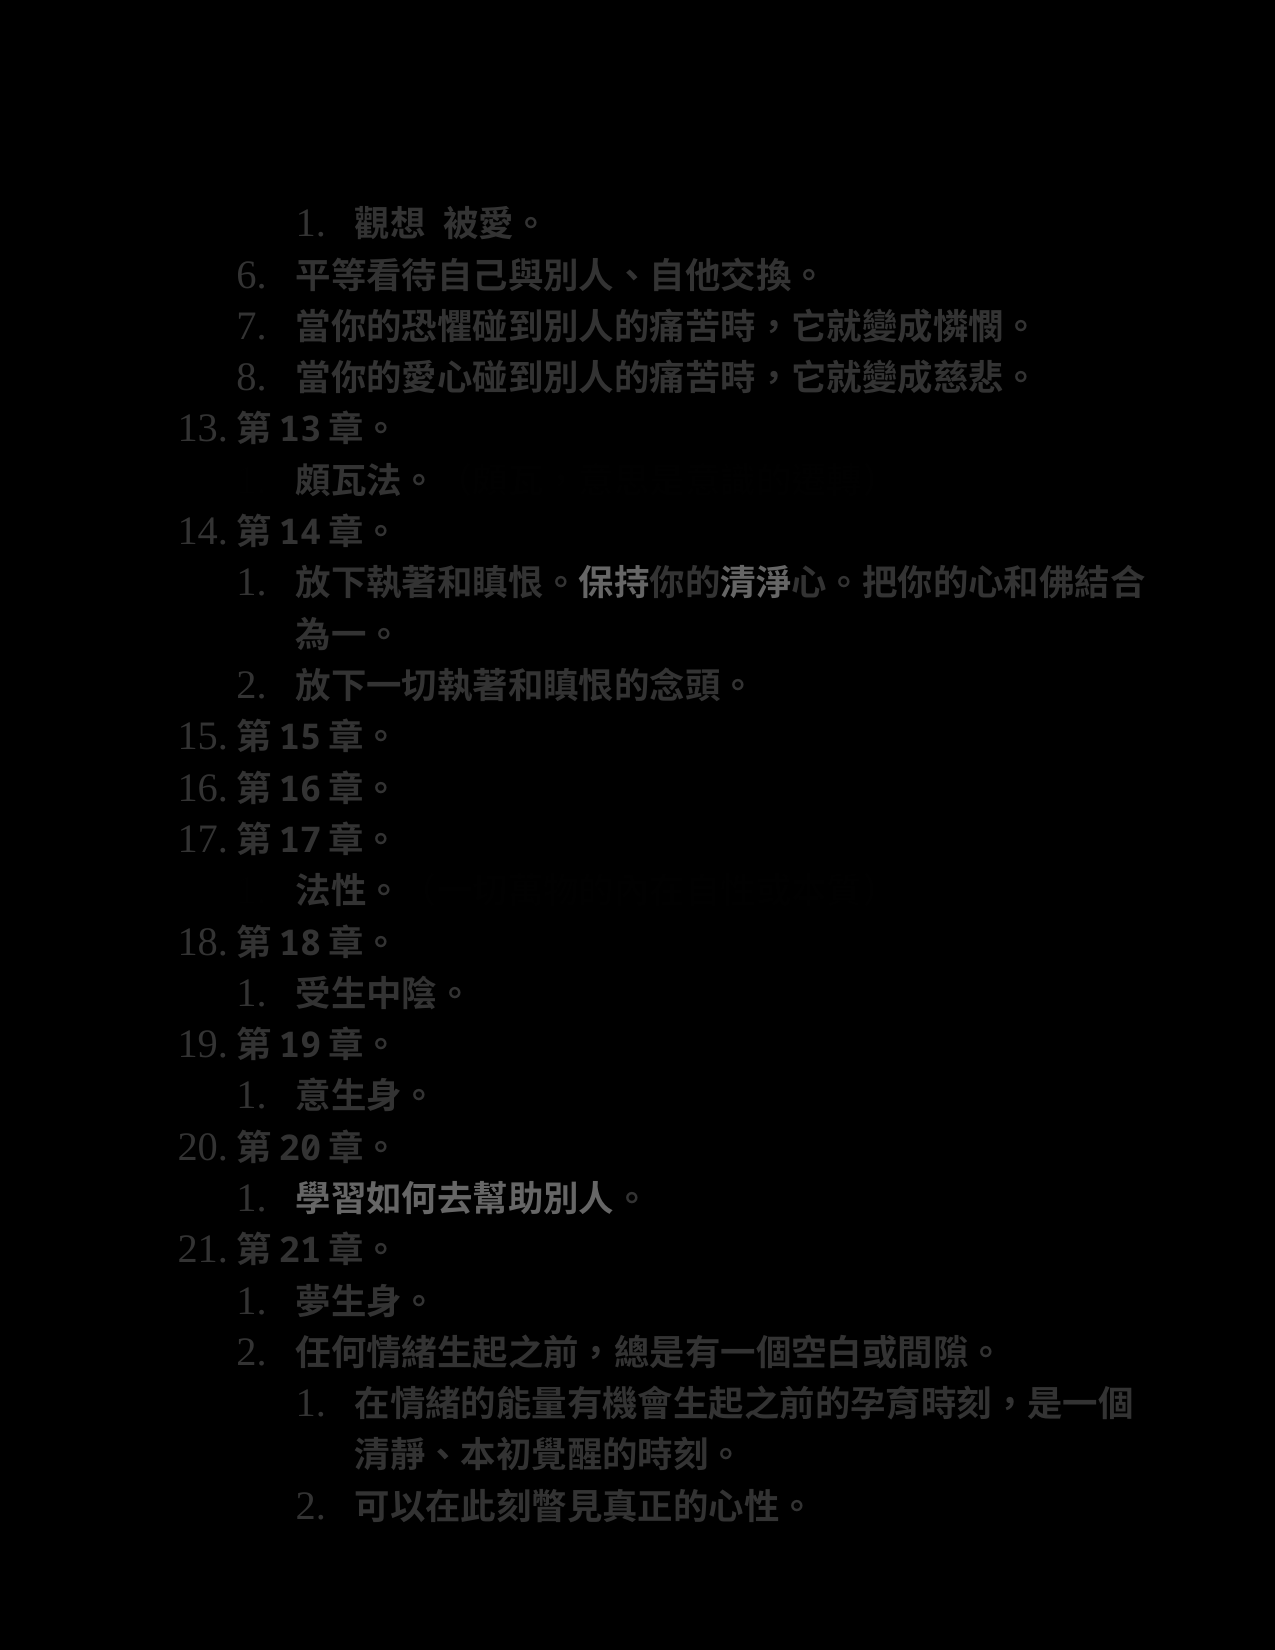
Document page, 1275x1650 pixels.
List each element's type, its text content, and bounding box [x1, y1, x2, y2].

list 第17章。 [177, 811, 1157, 863]
list 受生中陰。 [236, 965, 1157, 1016]
list 放下執著和瞋恨。保持你的清淨心。把你的心和佛結合為一。 [236, 555, 1157, 657]
list 當你的恐懼碰到別人的痛苦時，它就變成憐憫。 [236, 298, 1157, 349]
list 意生身。 [236, 1068, 1157, 1119]
list 學習如何去幫助別人。 [236, 1170, 1157, 1222]
list 任何情緒生起之前，總是有一個空白或間隙。 [236, 1324, 1157, 1376]
list 當你的愛心碰到別人的痛苦時，它就變成慈悲。 [236, 349, 1157, 401]
list 第19章。 [177, 1016, 1157, 1068]
list 第20章。 [177, 1119, 1157, 1170]
list 觀想 被愛。 [295, 196, 1157, 247]
list 在情緒的能量有機會生起之前的孕育時刻，是一個清靜、本初覺醒的時刻。 [295, 1376, 1157, 1478]
list 第18章。 [177, 914, 1157, 965]
list 第16章。 [177, 760, 1157, 811]
list 第15章。 [177, 708, 1157, 760]
list 第13章。 [177, 401, 1157, 452]
list 夢生身。 [236, 1273, 1157, 1324]
list 第14章。 [177, 503, 1157, 555]
list 法性。（一切萬物的內在自性或本質） [236, 863, 1157, 914]
list 可以在此刻瞥見真正的心性。 [295, 1478, 1157, 1529]
list 放下一切執著和瞋恨的念頭。 [236, 657, 1157, 708]
list 平等看待自己與別人、自他交換。 [236, 247, 1157, 298]
list 頗瓦法。（頗瓦，意思是意識的遷轉） [236, 452, 1157, 503]
list 第21章。 [177, 1222, 1157, 1273]
